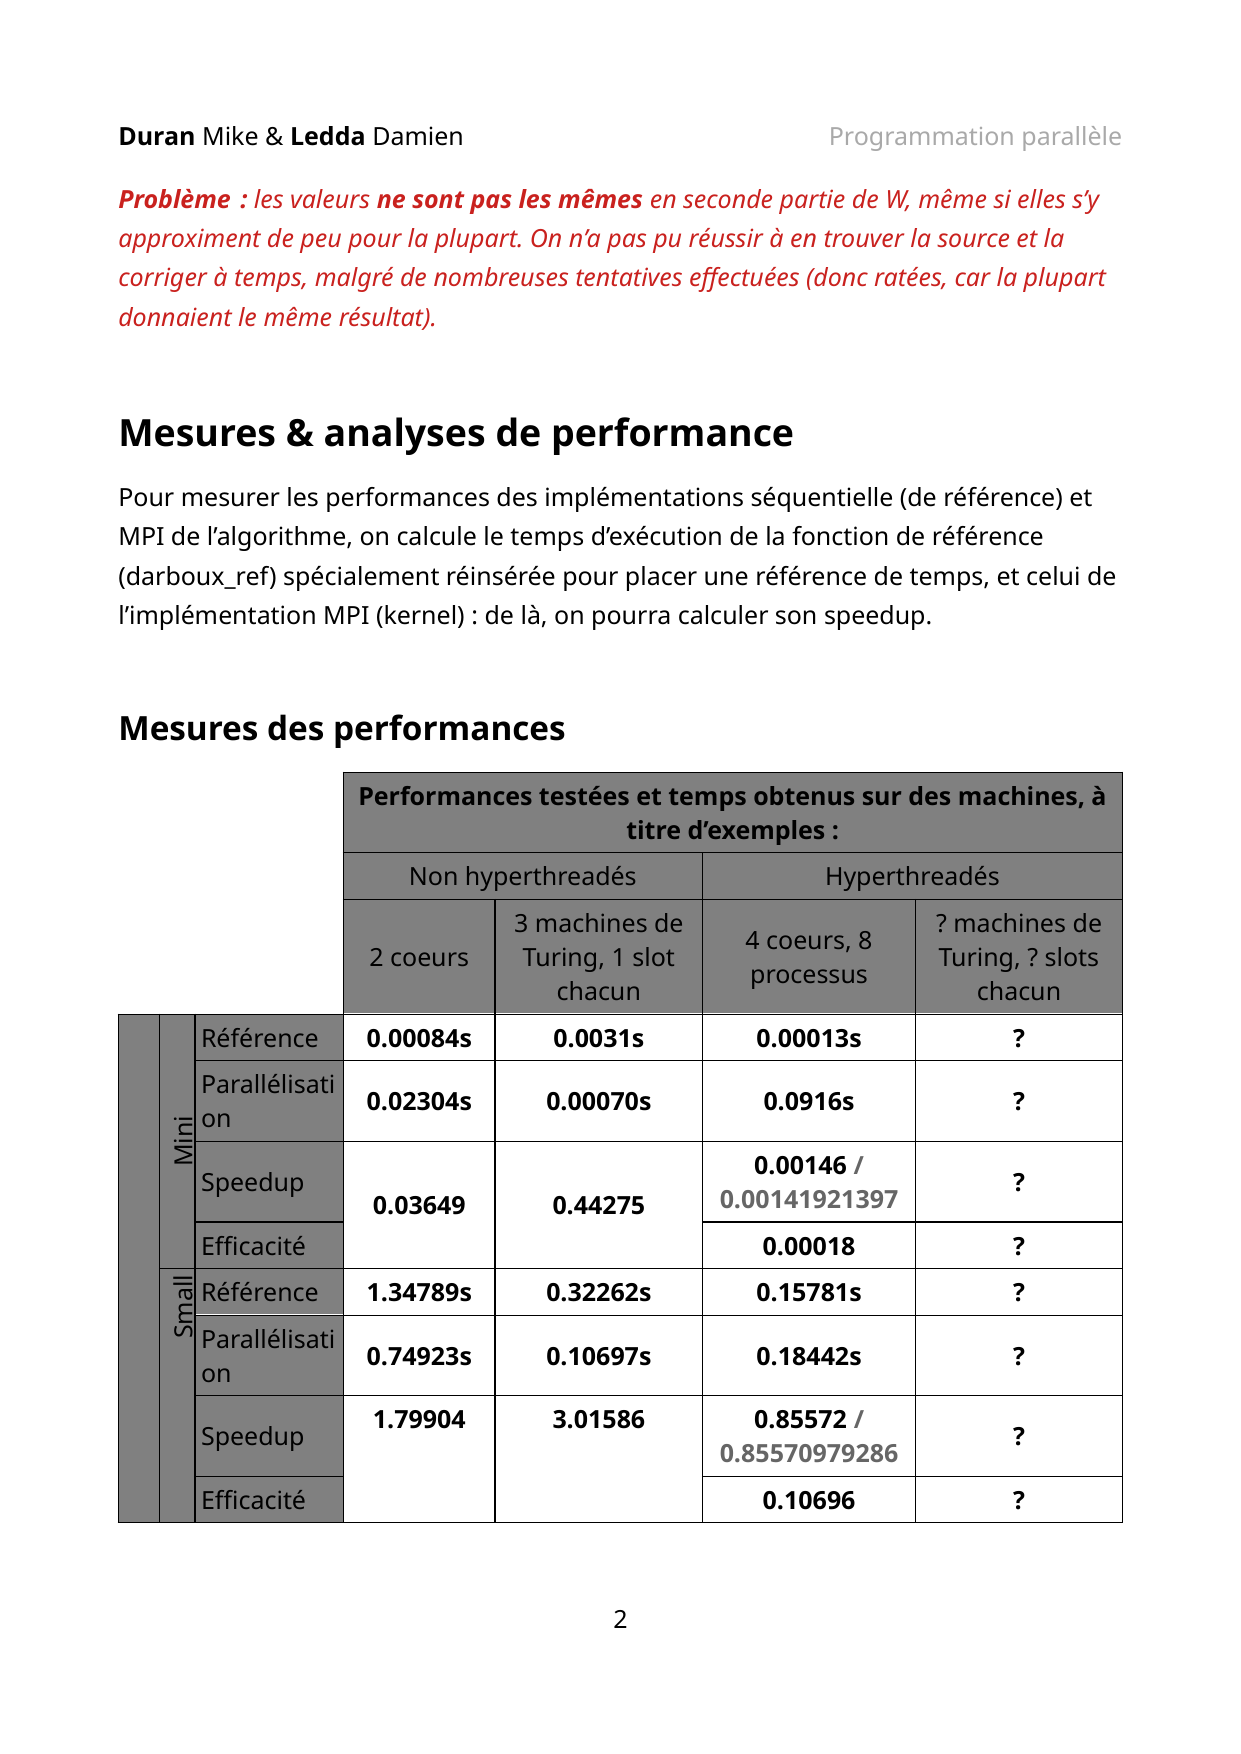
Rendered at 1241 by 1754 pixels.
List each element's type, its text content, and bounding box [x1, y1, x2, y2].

table_cell Speedup [196, 1142, 343, 1221]
text Mesures des performances [118, 705, 1122, 750]
text Mesures & analyses de performance [118, 407, 1122, 458]
table_cell ? [916, 1223, 1122, 1268]
table_cell ? [916, 1396, 1122, 1476]
table_cell 0.0031s [496, 1015, 702, 1060]
table_cell 0.32262s [496, 1269, 702, 1314]
table_cell ? [916, 1061, 1122, 1141]
table_cell 1.34789s [344, 1269, 494, 1314]
table_cell Parallélisation [196, 1316, 343, 1395]
table_cell 3.01586 [496, 1396, 702, 1522]
table_header Performances testées et temps obtenus sur des machines, à titre d’exemples : [344, 773, 1122, 852]
table_cell Parallélisation [196, 1061, 343, 1141]
table_cell 0.00013s [703, 1015, 915, 1060]
table_cell 4 coeurs, 8 processus [703, 900, 915, 1013]
text Pour mesurer les performances des implémentations séquentielle (de référence) et MPI de l’algorithme, on calcule le temps d’exécution de la fonction de référence (darboux_ref) spécialement réinsérée pour placer une référence de temps, et celui de l’implémentation MPI (kernel) : de là, on pourra calculer son speedup. [118, 480, 1122, 631]
table_cell Efficacité [196, 1477, 343, 1522]
table_cell ? [916, 1142, 1122, 1221]
table_cell ? [916, 1477, 1122, 1522]
table_cell Référence [196, 1015, 343, 1060]
table_cell Speedup [196, 1396, 343, 1476]
table_cell 0.10697s [496, 1316, 702, 1395]
table_cell 0.00018 [703, 1223, 915, 1268]
table_cell 0.02304s [344, 1061, 494, 1141]
table_cell 3 machines de Turing, 1 slot chacun [496, 900, 702, 1013]
table_cell 2 coeurs [344, 900, 494, 1013]
table_cell ? [916, 1269, 1122, 1314]
table_header [118, 772, 343, 1013]
table_cell Non hyperthreadés [344, 853, 702, 899]
table_cell Efficacité [196, 1223, 343, 1268]
table_cell 0.10696 [703, 1477, 915, 1522]
table_cell 0.0916s [703, 1061, 915, 1141]
table_cell ? [916, 1316, 1122, 1395]
table_cell 0.15781s [703, 1269, 915, 1314]
text Problème : les valeurs ne sont pas les mêmes en seconde partie de W, même si elles s’y approximent de peu pour la plupart. On n’a pas pu réussir à en trouver la source et la corriger à temps, malgré de nombreuses tentatives effectuées (donc ratées, car la plupart donnaient le même résultat). [118, 182, 1122, 333]
table_cell 0.44275 [496, 1142, 702, 1268]
table_cell 0.00070s [496, 1061, 702, 1141]
table_cell 0.03649 [344, 1142, 494, 1268]
table_cell 0.74923s [344, 1316, 494, 1395]
table_cell ? machines de Turing, ? slots chacun [916, 900, 1122, 1013]
table_cell Calcul des performances du MNT de dimensions : [119, 1015, 159, 1522]
table_cell 0.00084s [344, 1015, 494, 1060]
table_cell 1.79904 [344, 1396, 494, 1522]
table_cell Mini [160, 1015, 194, 1268]
table_cell Hyperthreadés [703, 853, 1122, 899]
table_cell 0.00146 / 0.00141921397 [703, 1142, 915, 1221]
table_cell 0.18442s [703, 1316, 915, 1395]
table_cell Référence [196, 1269, 343, 1314]
table_cell ? [916, 1015, 1122, 1060]
table_cell Small [160, 1269, 194, 1522]
table_cell 0.85572 / 0.85570979286 [703, 1396, 915, 1476]
